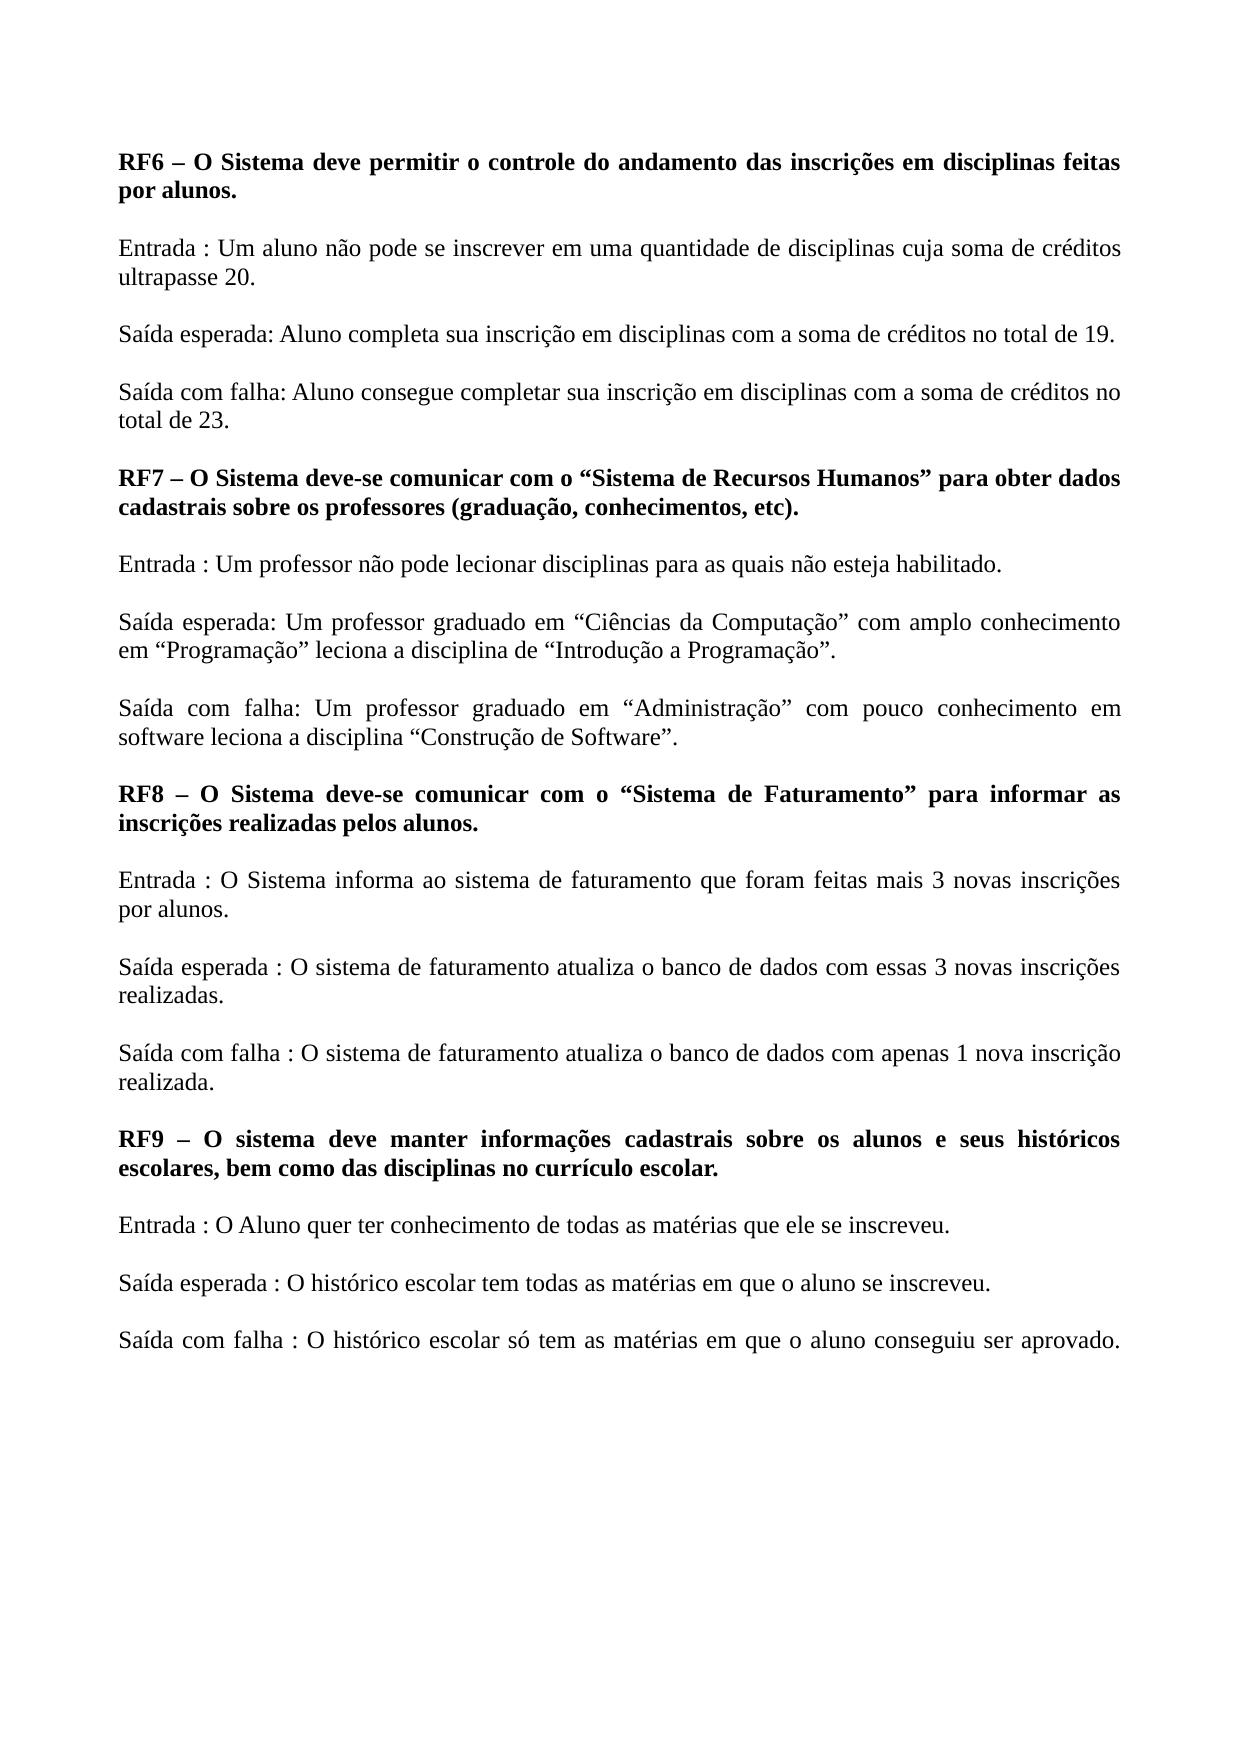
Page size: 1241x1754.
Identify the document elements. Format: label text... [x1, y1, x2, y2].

text Entrada : O Sistema informa ao sistema de faturamento que foram feitas mais 3 novas inscrições por alunos. [118, 837, 1122, 923]
text Saída esperada : O histórico escolar tem todas as matérias em que o aluno se inscreveu. [118, 1239, 1122, 1297]
text Entrada : Um professor não pode lecionar disciplinas para as quais não esteja habilitado. [118, 521, 1122, 578]
text RF8 – O Sistema deve-se comunicar com o “Sistema de Faturamento” para informar as inscrições realizadas pelos alunos. [118, 779, 1122, 837]
text Saída com falha: Um professor graduado em “Administração” com pouco conhecimento em software leciona a disciplina “Construção de Software”. [118, 664, 1122, 779]
text Saída esperada: Aluno completa sua inscrição em disciplinas com a soma de créditos no total de 19. [118, 291, 1122, 348]
text [118, 118, 1122, 147]
text RF7 – O Sistema deve-se comunicar com o “Sistema de Recursos Humanos” para obter dados cadastrais sobre os professores (graduação, conhecimentos, etc). [118, 463, 1122, 521]
text Entrada : Um aluno não pode se inscrever em uma quantidade de disciplinas cuja soma de créditos ultrapasse 20. [118, 204, 1122, 291]
text Saída esperada : O sistema de faturamento atualiza o banco de dados com essas 3 novas inscrições realizadas. [118, 923, 1122, 1009]
text Saída com falha: Aluno consegue completar sua inscrição em disciplinas com a soma de créditos no total de 23. [118, 348, 1122, 463]
text Entrada : O Aluno quer ter conhecimento de todas as matérias que ele se inscreveu. [118, 1182, 1122, 1239]
text Saída com falha : O sistema de faturamento atualiza o banco de dados com apenas 1 nova inscrição realizada. [118, 1009, 1122, 1124]
text RF6 – O Sistema deve permitir o controle do andamento das inscrições em disciplinas feitas por alunos. [118, 147, 1122, 204]
text Saída com falha : O histórico escolar só tem as matérias em que o aluno conseguiu ser aprovado. [118, 1297, 1122, 1383]
text RF9 – O sistema deve manter informações cadastrais sobre os alunos e seus históricos escolares, bem como das disciplinas no currículo escolar. [118, 1124, 1122, 1182]
text Saída esperada: Um professor graduado em “Ciências da Computação” com amplo conhecimento em “Programação” leciona a disciplina de “Introdução a Programação”. [118, 578, 1122, 664]
